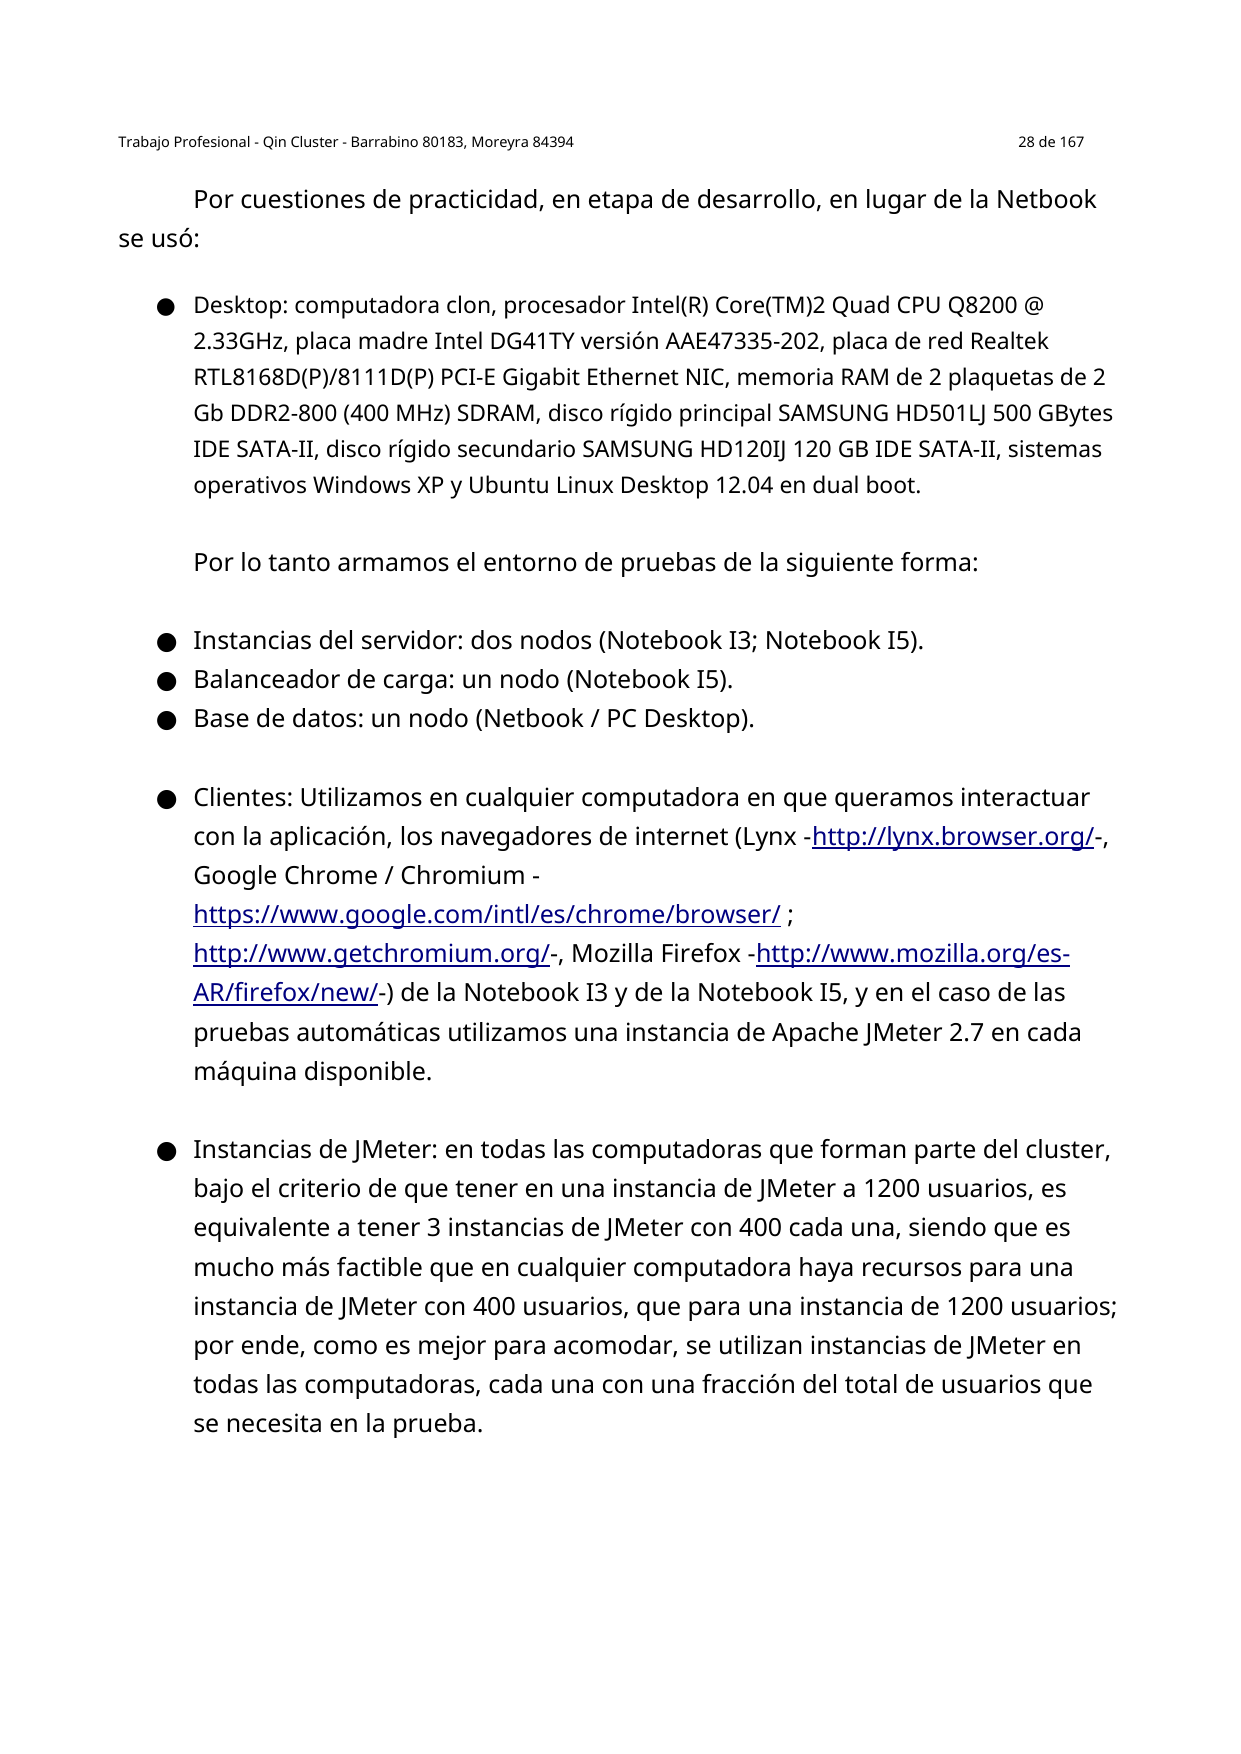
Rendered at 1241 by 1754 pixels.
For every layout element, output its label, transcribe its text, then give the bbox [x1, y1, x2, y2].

list Instancias del servidor: dos nodos (Notebook I3; Notebook I5). [156, 622, 1122, 657]
list Base de datos: un nodo (Netbook / PC Desktop). [156, 701, 1122, 735]
text Por cuestiones de practicidad, en etapa de desarrollo, en lugar de la Netbook se usó: [118, 182, 1122, 255]
list Clientes: Utilizamos en cualquier computadora en que queramos interactuar con la aplicación, los navegadores de internet (Lynx -http://lynx.browser.org/-, Google Chrome / Chromium -https://www.google.com/intl/es/chrome/browser/ ; http://www.getchromium.org/-, Mozilla Firefox -http://www.mozilla.org/es-AR/firefox/new/-) de la Notebook I3 y de la Notebook I5, y en el caso de las pruebas automáticas utilizamos una instancia de Apache JMeter 2.7 en cada máquina disponible. [156, 779, 1122, 1087]
list Balanceador de carga: un nodo (Notebook I5). [156, 662, 1122, 696]
text Por lo tanto armamos el entorno de pruebas de la siguiente forma: [118, 544, 1122, 578]
list Desktop: computadora clon, procesador Intel(R) Core(TM)2 Quad CPU Q8200 @ 2.33GHz, placa madre Intel DG41TY versión AAE47335-202, placa de red Realtek RTL8168D(P)/8111D(P) PCI-E Gigabit Ethernet NIC, memoria RAM de 2 plaquetas de 2 Gb DDR2-800 (400 MHz) SDRAM, disco rígido principal SAMSUNG HD501LJ 500 GBytes IDE SATA-II, disco rígido secundario SAMSUNG HD120IJ 120 GB IDE SATA-II, sistemas operativos Windows XP y Ubuntu Linux Desktop 12.04 en dual boot. [156, 289, 1122, 500]
list Instancias de JMeter: en todas las computadoras que forman parte del cluster, bajo el criterio de que tener en una instancia de JMeter a 1200 usuarios, es equivalente a tener 3 instancias de JMeter con 400 cada una, siendo que es mucho más factible que en cualquier computadora haya recursos para una instancia de JMeter con 400 usuarios, que para una instancia de 1200 usuarios; por ende, como es mejor para acomodar, se utilizan instancias de JMeter en todas las computadoras, cada una con una fracción del total de usuarios que se necesita en la prueba. [156, 1132, 1122, 1440]
